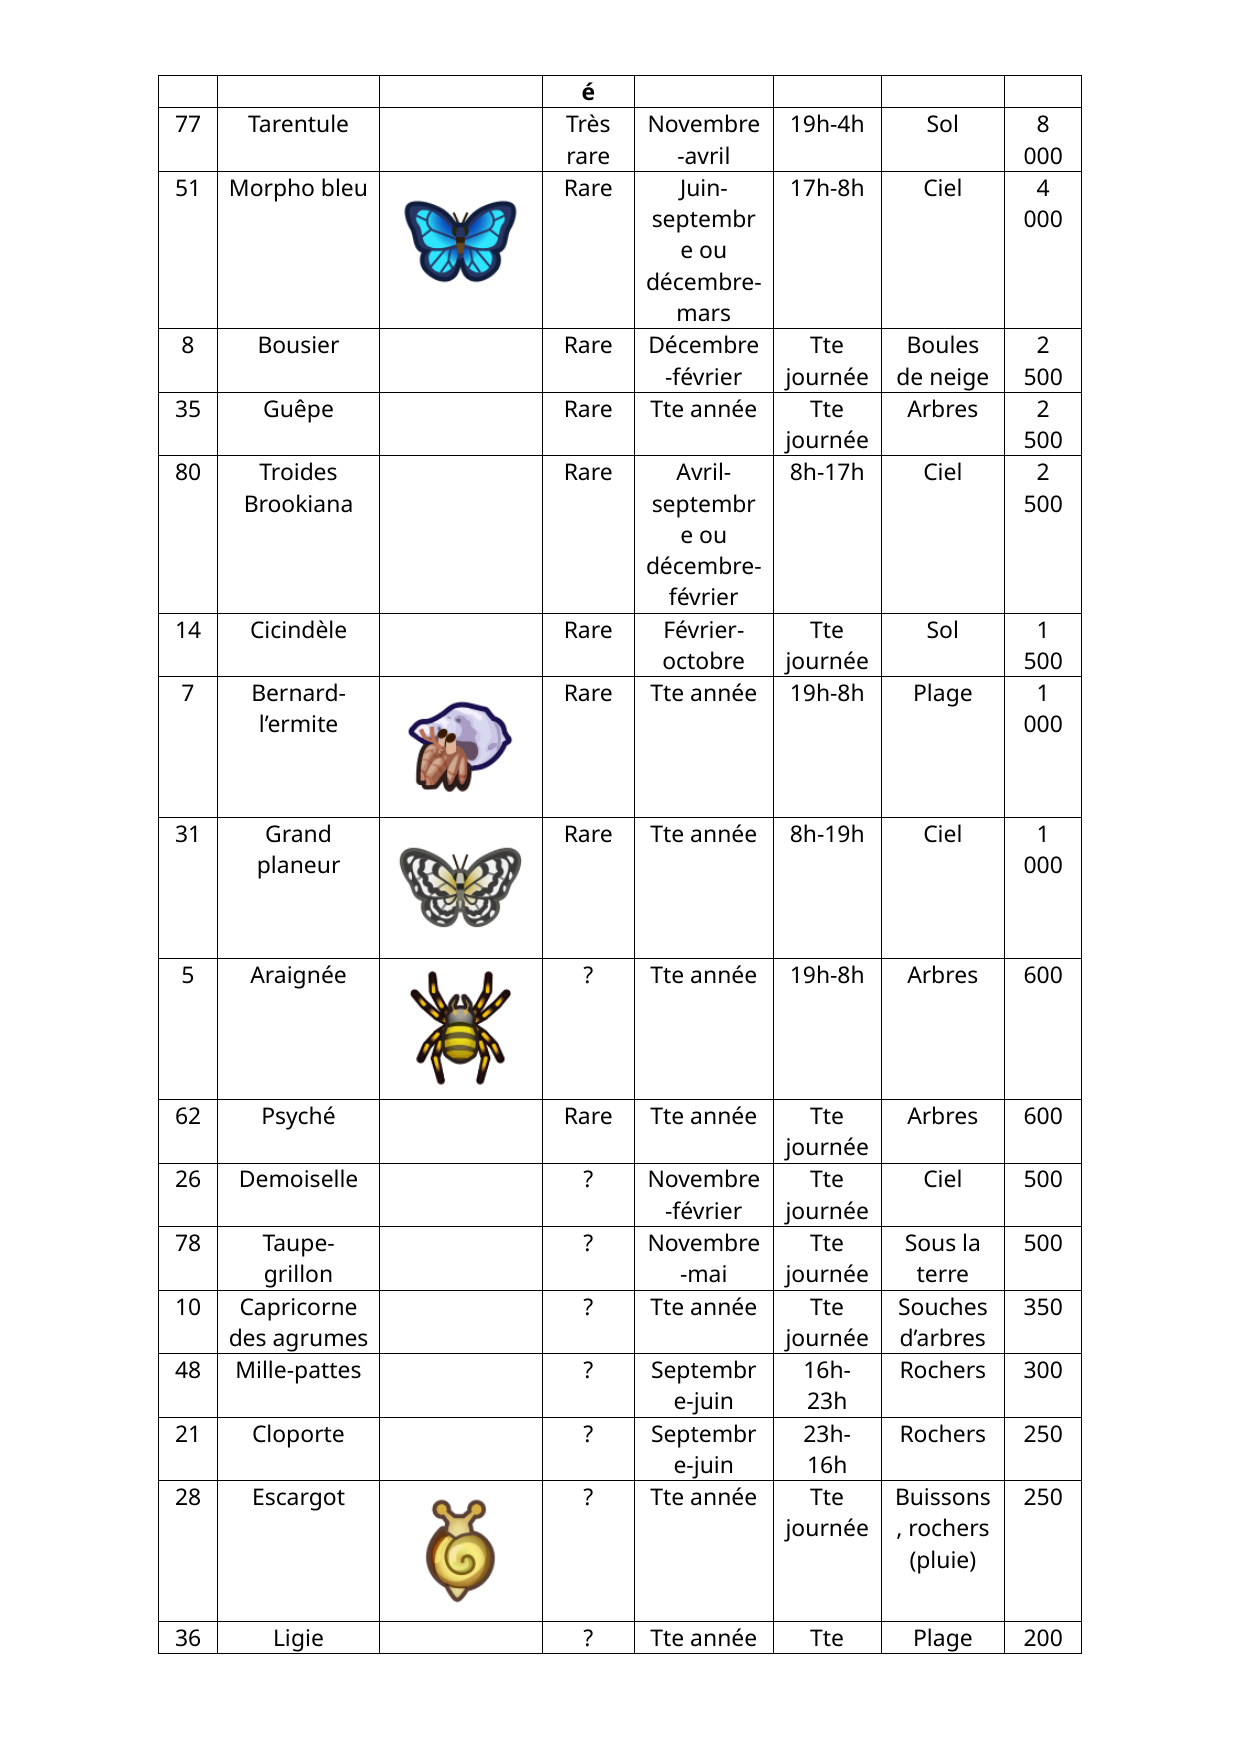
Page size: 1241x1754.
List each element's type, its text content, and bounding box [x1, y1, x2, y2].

table_cell Rochers [882, 1354, 1004, 1417]
table_cell [380, 393, 542, 455]
table_cell Taupe-grillon [218, 1227, 379, 1289]
table_cell 250 [1005, 1418, 1081, 1480]
table_cell Capricorne des agrumes [218, 1291, 379, 1353]
table_cell 350 [1005, 1291, 1081, 1353]
table_cell ? [543, 1354, 634, 1417]
table_cell Ciel [882, 172, 1004, 328]
table_cell Souches d’arbres [882, 1291, 1004, 1353]
table_cell Buissons, rochers (pluie) [882, 1481, 1004, 1621]
table_cell Tte journée [774, 1227, 881, 1289]
table_cell Tte journée [774, 1481, 881, 1621]
table_cell 21 [159, 1418, 217, 1480]
table_cell 19h-8h [774, 677, 881, 817]
table_cell 4 000 [1005, 172, 1081, 328]
table_cell Septembre-juin [635, 1418, 773, 1480]
table_cell Rare [543, 614, 634, 676]
table_cell Novembre-mai [635, 1227, 773, 1289]
table_cell Février-octobre [635, 614, 773, 676]
table_cell Mille-pattes [218, 1354, 379, 1417]
table_cell [380, 108, 542, 171]
table_cell 600 [1005, 959, 1081, 1099]
table_cell Tte journée [774, 614, 881, 676]
table_cell Rochers [882, 1418, 1004, 1480]
table_cell [380, 456, 542, 612]
table_header [1005, 76, 1081, 107]
table_cell Tte année [635, 1291, 773, 1353]
table_cell 17h-8h [774, 172, 881, 328]
table_cell Tte journée [774, 329, 881, 392]
table_cell 2 500 [1005, 456, 1081, 612]
table_cell 26 [159, 1164, 217, 1226]
table_cell Tte année [635, 1100, 773, 1162]
table_cell Bernard-l’ermite [218, 677, 379, 817]
table_cell Plage [882, 677, 1004, 817]
table_cell Ciel [882, 456, 1004, 612]
table_cell [380, 1227, 542, 1289]
table_cell Guêpe [218, 393, 379, 455]
table_cell 19h-8h [774, 959, 881, 1099]
table_header [774, 76, 881, 107]
table_cell ? [543, 1164, 634, 1226]
table_cell 31 [159, 818, 217, 958]
table_header [218, 76, 379, 107]
table_cell [380, 614, 542, 676]
table_cell 300 [1005, 1354, 1081, 1417]
table_cell Septembre-juin [635, 1354, 773, 1417]
table_cell Ciel [882, 1164, 1004, 1226]
table_cell Morpho bleu [218, 172, 379, 328]
table_cell [380, 677, 542, 817]
table_cell Plage [882, 1622, 1004, 1653]
table_cell 35 [159, 393, 217, 455]
table_cell 500 [1005, 1164, 1081, 1226]
table_cell 600 [1005, 1100, 1081, 1162]
table_cell 10 [159, 1291, 217, 1353]
table_cell 77 [159, 108, 217, 171]
table_cell Cloporte [218, 1418, 379, 1480]
table_cell Escargot [218, 1481, 379, 1621]
table_header [380, 76, 542, 107]
table_cell 78 [159, 1227, 217, 1289]
table_cell Rare [543, 1100, 634, 1162]
table_cell Bousier [218, 329, 379, 392]
table_cell 250 [1005, 1481, 1081, 1621]
table_cell 500 [1005, 1227, 1081, 1289]
table_cell [380, 818, 542, 958]
table_cell Ligie [218, 1622, 379, 1653]
table_cell Tte année [635, 818, 773, 958]
table_cell Boules de neige [882, 329, 1004, 392]
table_cell Tte année [635, 1481, 773, 1621]
table_cell Sol [882, 108, 1004, 171]
table_cell Avril-septembre ou décembre-février [635, 456, 773, 612]
table_cell 2 500 [1005, 329, 1081, 392]
table_cell Arbres [882, 393, 1004, 455]
table_cell Tte année [635, 393, 773, 455]
table_cell [380, 1164, 542, 1226]
table_cell Arbres [882, 1100, 1004, 1162]
table_cell 62 [159, 1100, 217, 1162]
table_cell 28 [159, 1481, 217, 1621]
table_cell Tte [774, 1622, 881, 1653]
table_cell Novembre-février [635, 1164, 773, 1226]
table_cell 36 [159, 1622, 217, 1653]
table_cell Rare [543, 329, 634, 392]
table_cell 2 500 [1005, 393, 1081, 455]
table_cell Décembre-février [635, 329, 773, 392]
table_cell 16h-23h [774, 1354, 881, 1417]
table_cell [380, 959, 542, 1099]
table_cell Rare [543, 456, 634, 612]
table_cell 19h-4h [774, 108, 881, 171]
table_cell 7 [159, 677, 217, 817]
table_cell 1 000 [1005, 818, 1081, 958]
table_cell [380, 1100, 542, 1162]
table_cell 23h-16h [774, 1418, 881, 1480]
table_header [635, 76, 773, 107]
table_cell [380, 1354, 542, 1417]
table_cell 14 [159, 614, 217, 676]
table_cell Psyché [218, 1100, 379, 1162]
table_cell [380, 172, 542, 328]
table_cell Rare [543, 677, 634, 817]
table_cell Tte année [635, 677, 773, 817]
table_cell Ciel [882, 818, 1004, 958]
table_cell Cicindèle [218, 614, 379, 676]
table_cell Tte journée [774, 1100, 881, 1162]
table_cell [380, 1481, 542, 1621]
table_cell ? [543, 1622, 634, 1653]
table_cell Troides Brookiana [218, 456, 379, 612]
table_cell Tte journée [774, 393, 881, 455]
table_cell Tte année [635, 1622, 773, 1653]
table_cell [380, 1418, 542, 1480]
table_cell Araignée [218, 959, 379, 1099]
table_cell [380, 329, 542, 392]
table_cell ? [543, 1418, 634, 1480]
table_cell 8 [159, 329, 217, 392]
table_cell 1 000 [1005, 677, 1081, 817]
table_cell 8h-17h [774, 456, 881, 612]
table_cell Rare [543, 172, 634, 328]
table_cell ? [543, 959, 634, 1099]
table_cell 200 [1005, 1622, 1081, 1653]
table_cell 1 500 [1005, 614, 1081, 676]
table_cell Rare [543, 393, 634, 455]
table_cell Sous la terre [882, 1227, 1004, 1289]
table_header [882, 76, 1004, 107]
table_cell 48 [159, 1354, 217, 1417]
table_cell Très rare [543, 108, 634, 171]
table_cell 8h-19h [774, 818, 881, 958]
table_cell Rare [543, 818, 634, 958]
table_cell Grand planeur [218, 818, 379, 958]
table_cell 5 [159, 959, 217, 1099]
table_cell Tarentule [218, 108, 379, 171]
table_cell ? [543, 1481, 634, 1621]
table_cell [380, 1622, 542, 1653]
table_cell ? [543, 1227, 634, 1289]
table_cell Sol [882, 614, 1004, 676]
table_cell ? [543, 1291, 634, 1353]
table_cell Juin-septembre ou décembre-mars [635, 172, 773, 328]
table_header é [543, 76, 634, 107]
table_cell Tte journée [774, 1164, 881, 1226]
table_cell 8 000 [1005, 108, 1081, 171]
table_cell 80 [159, 456, 217, 612]
table_cell Arbres [882, 959, 1004, 1099]
table_cell 51 [159, 172, 217, 328]
table_cell Tte journée [774, 1291, 881, 1353]
table_cell Demoiselle [218, 1164, 379, 1226]
table_cell Tte année [635, 959, 773, 1099]
table_header [159, 76, 217, 107]
table_cell Novembre-avril [635, 108, 773, 171]
table_cell [380, 1291, 542, 1353]
